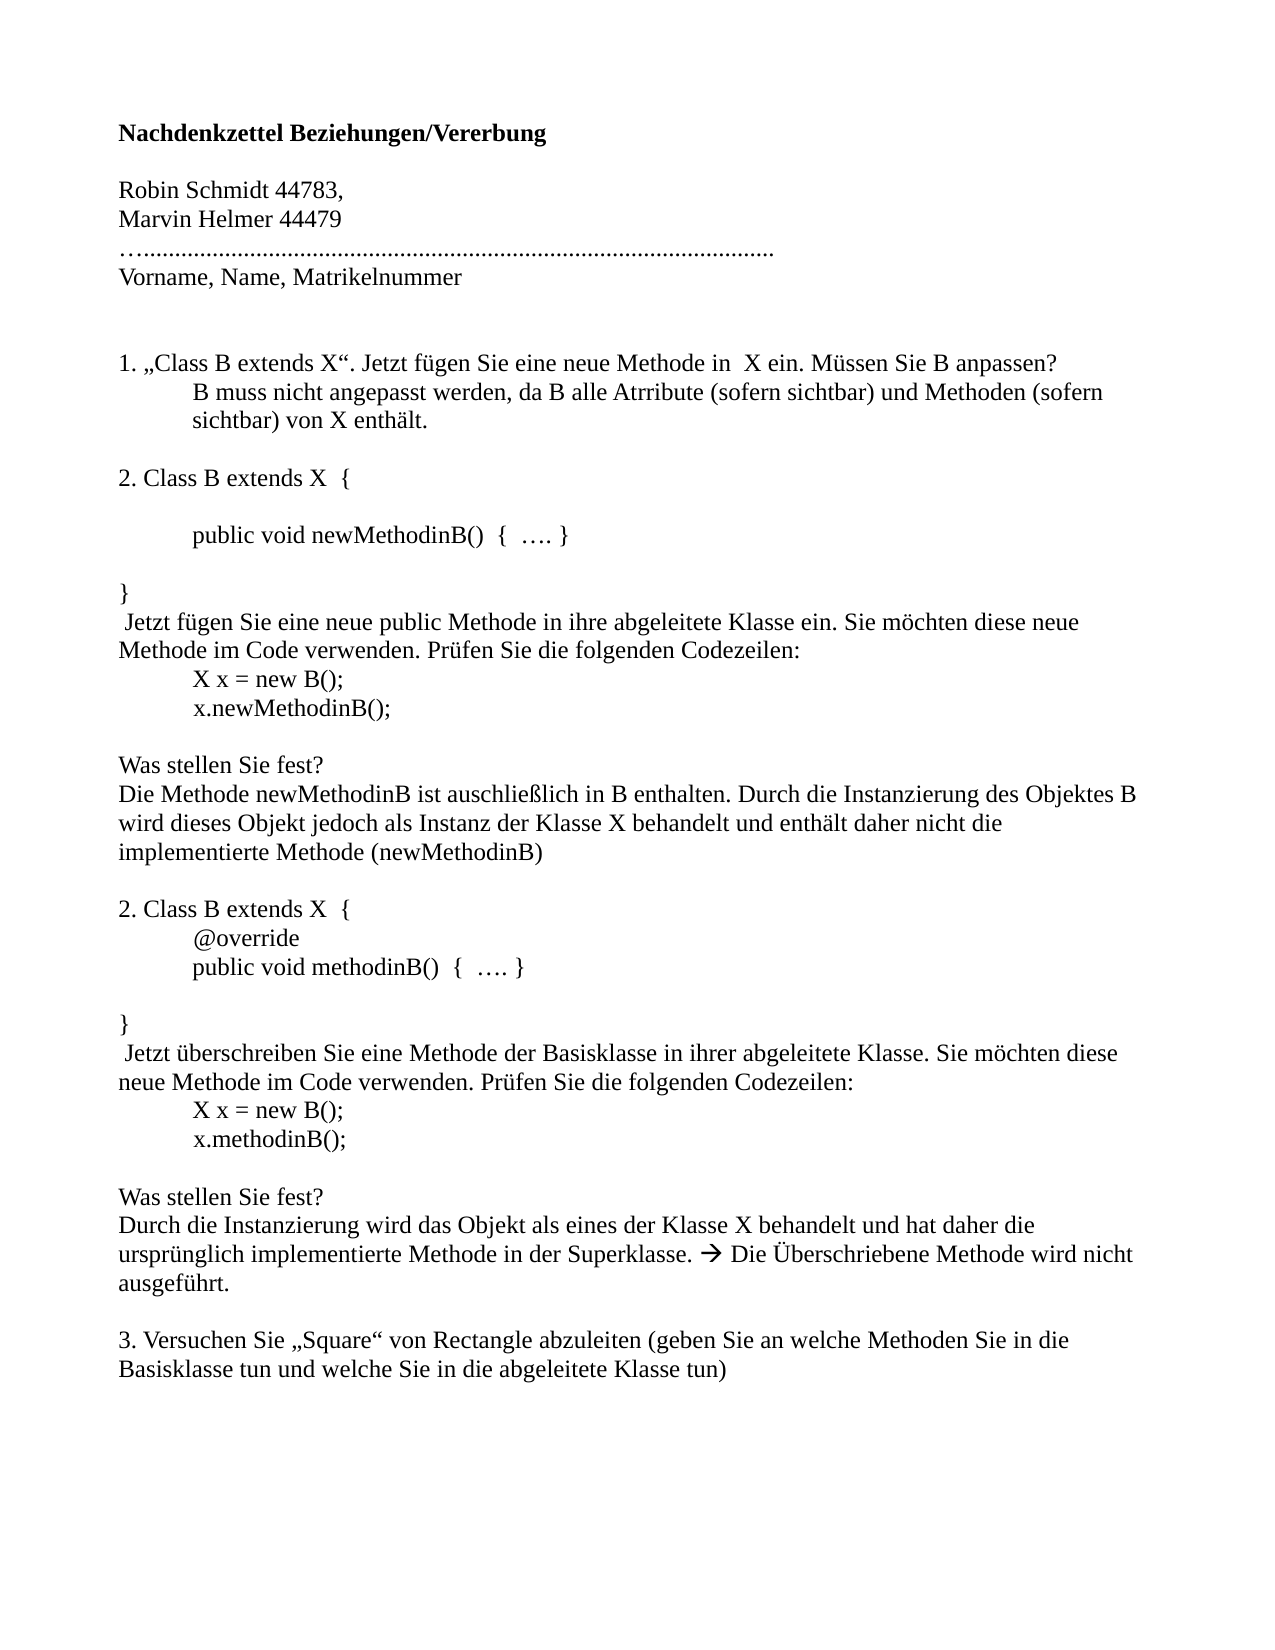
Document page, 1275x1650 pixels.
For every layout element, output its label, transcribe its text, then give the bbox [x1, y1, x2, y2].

text 2. Class B extends X { [118, 463, 1157, 492]
text X x = new B(); [118, 664, 1157, 693]
text Jetzt fügen Sie eine neue public Methode in ihre abgeleitete Klasse ein. Sie möchten diese neue Methode im Code verwenden. Prüfen Sie die folgenden Codezeilen: [118, 607, 1157, 664]
text X x = new B(); [118, 1096, 1157, 1124]
text Jetzt überschreiben Sie eine Methode der Basisklasse in ihrer abgeleitete Klasse. Sie möchten diese neue Methode im Code verwenden. Prüfen Sie die folgenden Codezeilen: [118, 1038, 1157, 1096]
text Nachdenkzettel Beziehungen/Vererbung [118, 118, 1157, 147]
text } [118, 578, 1157, 607]
text 1. „Class B extends X“. Jetzt fügen Sie eine neue Methode in X ein. Müssen Sie B anpassen? [118, 348, 1157, 377]
text Durch die Instanzierung wird das Objekt als eines der Klasse X behandelt und hat daher die ursprünglich implementierte Methode in der Superklasse.  Die Überschriebene Methode wird nicht ausgeführt. [118, 1211, 1157, 1297]
text } [118, 1009, 1157, 1038]
text Was stellen Sie fest? [118, 1182, 1157, 1211]
text public void methodinB() { …. } [118, 952, 1157, 981]
text x.methodinB(); [118, 1124, 1157, 1153]
text x.newMethodinB(); [118, 693, 1157, 722]
text 2. Class B extends X { [118, 894, 1157, 923]
text B muss nicht angepasst werden, da B alle Atrribute (sofern sichtbar) und Methoden (sofern sichtbar) von X enthält. [192, 377, 1157, 434]
text Vorname, Name, Matrikelnummer [118, 262, 1157, 291]
text @override [118, 923, 1157, 952]
text 3. Versuchen Sie „Square“ von Rectangle abzuleiten (geben Sie an welche Methoden Sie in die Basisklasse tun und welche Sie in die abgeleitete Klasse tun) [118, 1326, 1157, 1383]
text Marvin Helmer 44479 [118, 204, 1157, 233]
text public void newMethodinB() { …. } [118, 521, 1157, 549]
text Die Methode newMethodinB ist auschließlich in B enthalten. Durch die Instanzierung des Objektes B wird dieses Objekt jedoch als Instanz der Klasse X behandelt und enthält daher nicht die implementierte Methode (newMethodinB) [118, 779, 1157, 866]
text Was stellen Sie fest? [118, 751, 1157, 779]
text Robin Schmidt 44783, [118, 176, 1157, 204]
text …..................................................................................................... [118, 233, 1157, 262]
